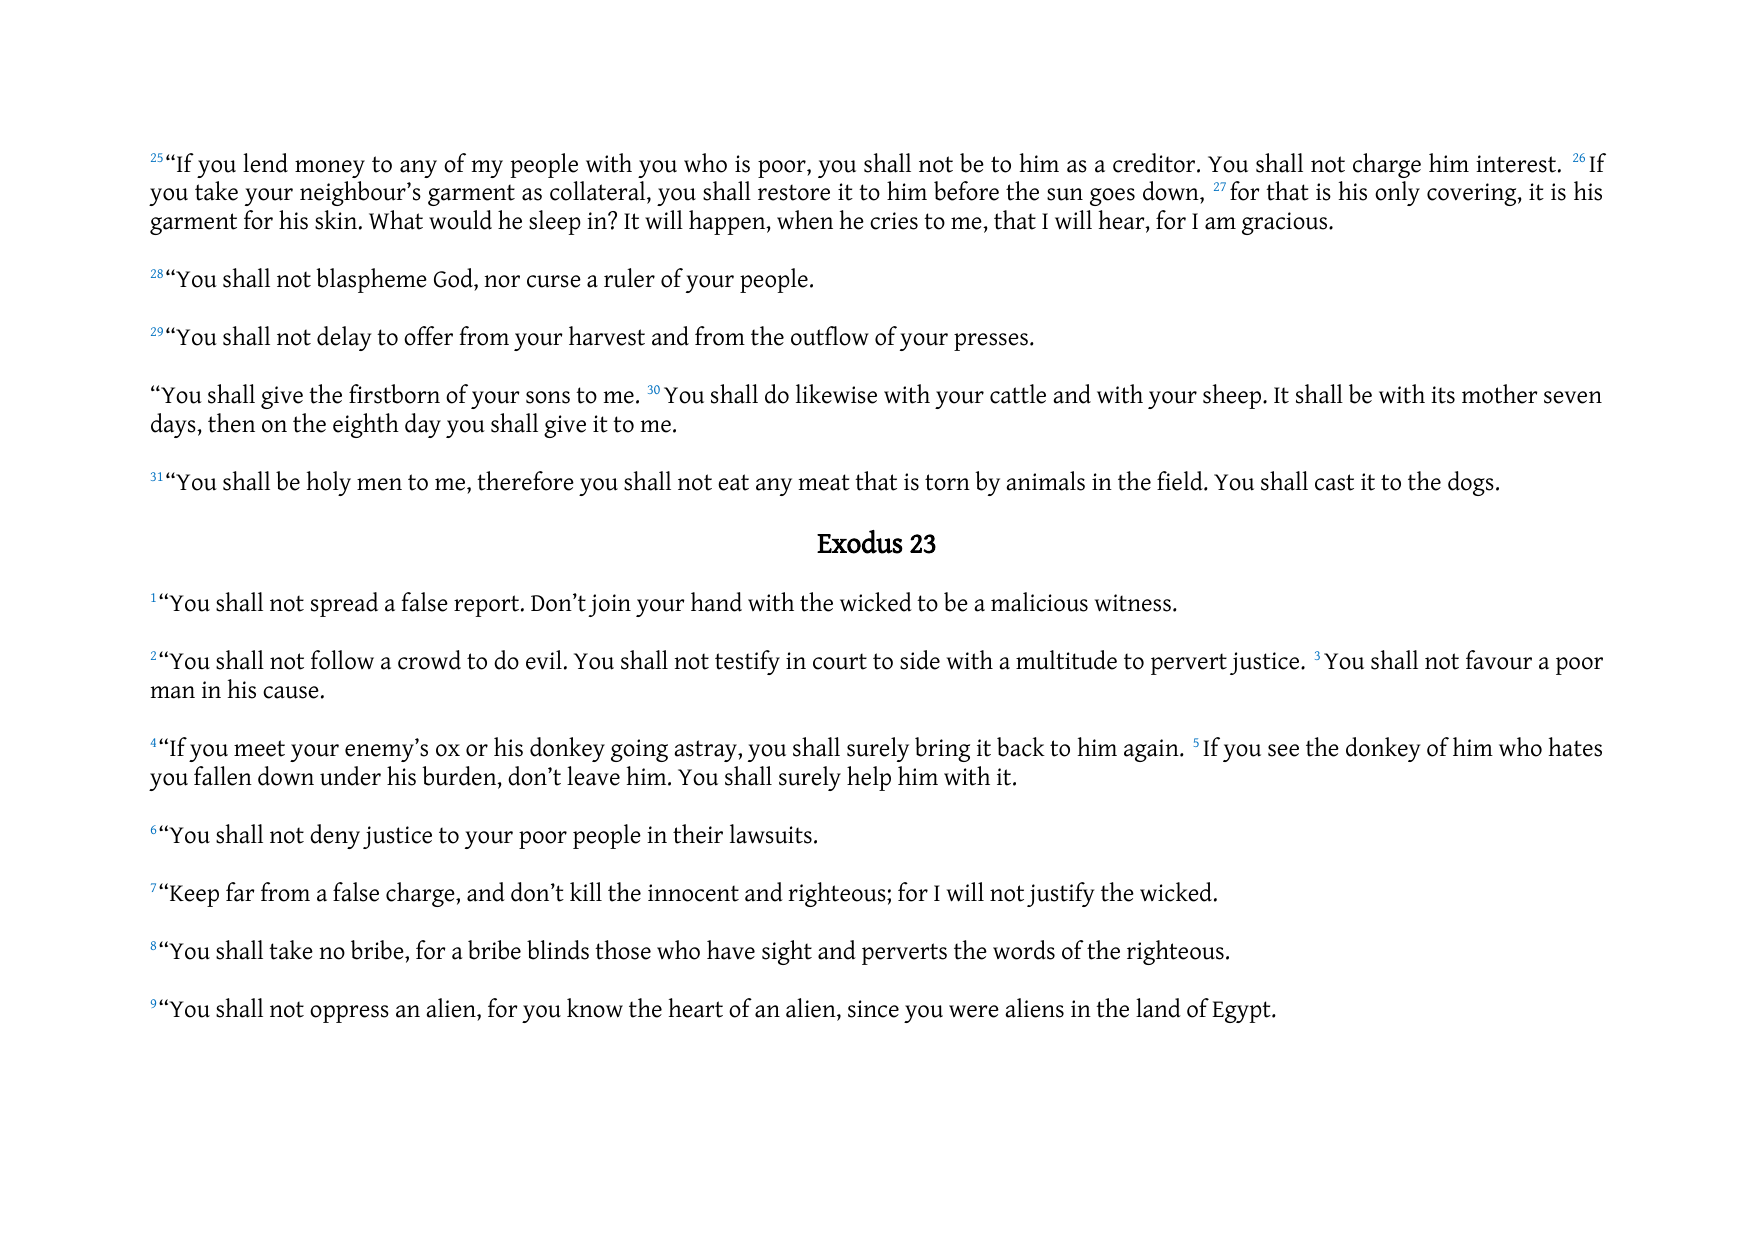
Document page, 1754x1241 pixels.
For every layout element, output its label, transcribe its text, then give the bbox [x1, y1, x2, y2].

text 4 “If you meet your enemy’s ox or his donkey going astray, you shall surely bring it back to him again. 5 If you see the donkey of him who hates you fallen down under his burden, don’t leave him. You shall surely help him with it. [150, 734, 1604, 792]
text “You shall give the firstborn of your sons to me. 30 You shall do likewise with your cattle and with your sheep. It shall be with its mother seven days, then on the eighth day you shall give it to me. [150, 382, 1604, 439]
text 31 “You shall be holy men to me, therefore you shall not eat any meat that is torn by animals in the field. You shall cast it to the dogs. [150, 469, 1604, 497]
text 29 “You shall not delay to offer from your harvest and from the outflow of your presses. [150, 324, 1604, 353]
text 7 “Keep far from a false charge, and don’t kill the innocent and righteous; for I will not justify the wicked. [150, 879, 1604, 908]
text 8 “You shall take no bribe, for a bribe blinds those who have sight and perverts the words of the righteous. [150, 937, 1604, 966]
text 6 “You shall not deny justice to your poor people in their lawsuits. [150, 821, 1604, 850]
text Exodus 23 [150, 527, 1604, 560]
text 25 “If you lend money to any of my people with you who is poor, you shall not be to him as a creditor. You shall not charge him interest. 26 If you take your neighbour’s garment as collateral, you shall restore it to him before the sun goes down, 27 for that is his only covering, it is his garment for his skin. What would he sleep in? It will happen, when he cries to me, that I will hear, for I am gracious. [150, 150, 1604, 237]
text 9 “You shall not oppress an alien, for you know the heart of an alien, since you were aliens in the land of Egypt. [150, 995, 1604, 1024]
text 1 “You shall not spread a false report. Don’t join your hand with the wicked to be a malicious witness. [150, 589, 1604, 618]
text 28 “You shall not blaspheme God, nor curse a ruler of your people. [150, 266, 1604, 294]
text 2 “You shall not follow a crowd to do evil. You shall not testify in court to side with a multitude to pervert justice. 3 You shall not favour a poor man in his cause. [150, 648, 1604, 705]
